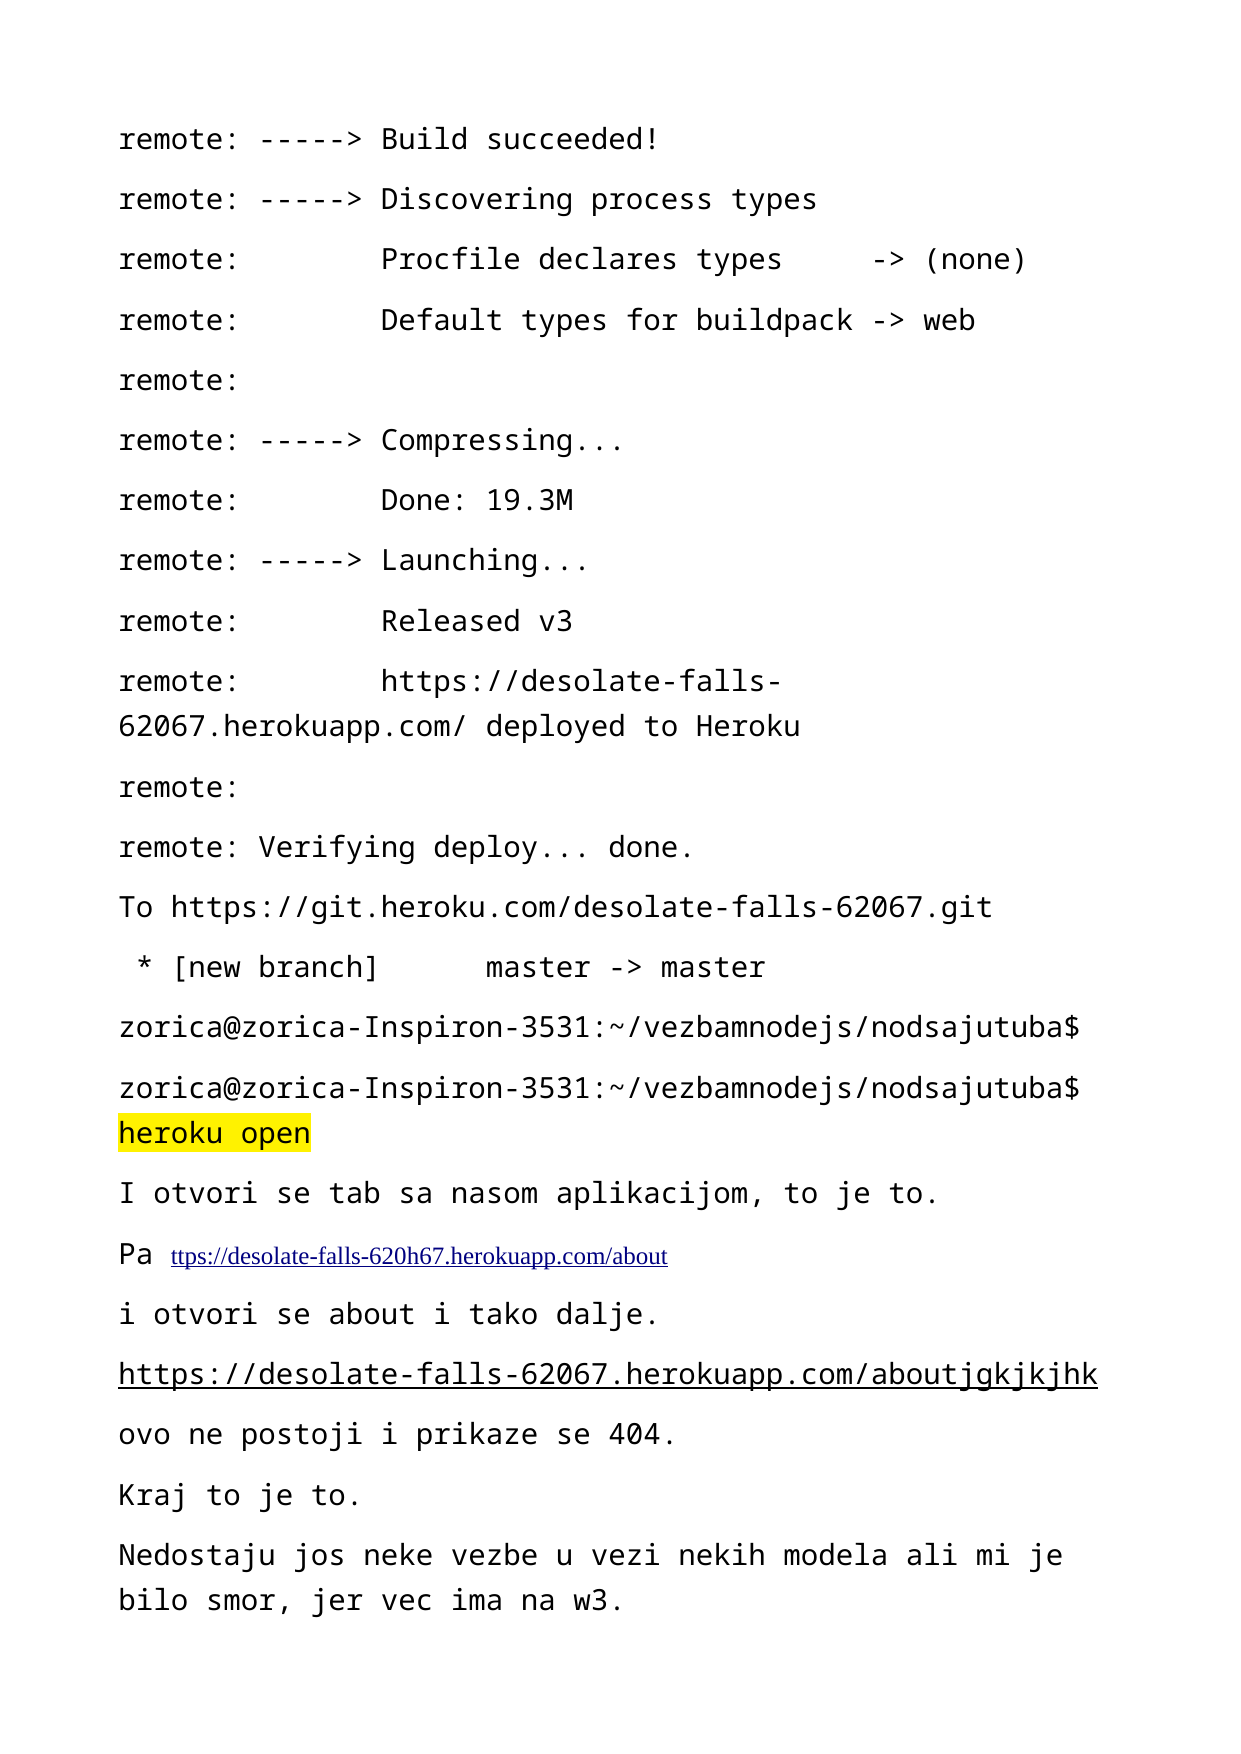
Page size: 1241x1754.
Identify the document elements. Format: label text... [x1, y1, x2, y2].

text remote: https://desolate-falls-62067.herokuapp.com/ deployed to Heroku [118, 660, 1122, 745]
text remote: Done: 19.3M [118, 479, 1122, 519]
text I otvori se tab sa nasom aplikacijom, to je to. [118, 1173, 1122, 1212]
text remote: Released v3 [118, 600, 1122, 639]
text Kraj to je to. [118, 1474, 1122, 1513]
text remote: -----> Launching... [118, 539, 1122, 579]
text zorica@zorica-Inspiron-3531:~/vezbamnodejs/nodsajutuba$ [118, 1007, 1122, 1046]
text Pa ttps://desolate-falls-620h67.herokuapp.com/about [118, 1233, 1122, 1273]
text remote: -----> Compressing... [118, 419, 1122, 459]
text * [new branch] master -> master [118, 946, 1122, 986]
text ovo ne postoji i prikaze se 404. [118, 1413, 1122, 1453]
text zorica@zorica-Inspiron-3531:~/vezbamnodejs/nodsajutuba$ heroku open [118, 1067, 1122, 1152]
text remote: -----> Discovering process types [118, 178, 1122, 218]
text i otvori se about i tako dalje. [118, 1293, 1122, 1333]
text remote: [118, 359, 1122, 399]
text Nedostaju jos neke vezbe u vezi nekih modela ali mi je bilo smor, jer vec ima na w3. [118, 1534, 1122, 1619]
text remote: [118, 766, 1122, 806]
text remote: Verifying deploy... done. [118, 826, 1122, 866]
text remote: -----> Build succeeded! [118, 118, 1122, 158]
text To https://git.heroku.com/desolate-falls-62067.git [118, 886, 1122, 926]
text remote: Default types for buildpack -> web [118, 299, 1122, 338]
text remote: Procfile declares types -> (none) [118, 238, 1122, 278]
text https://desolate-falls-62067.herokuapp.com/aboutjgkjkjhk [118, 1353, 1122, 1393]
